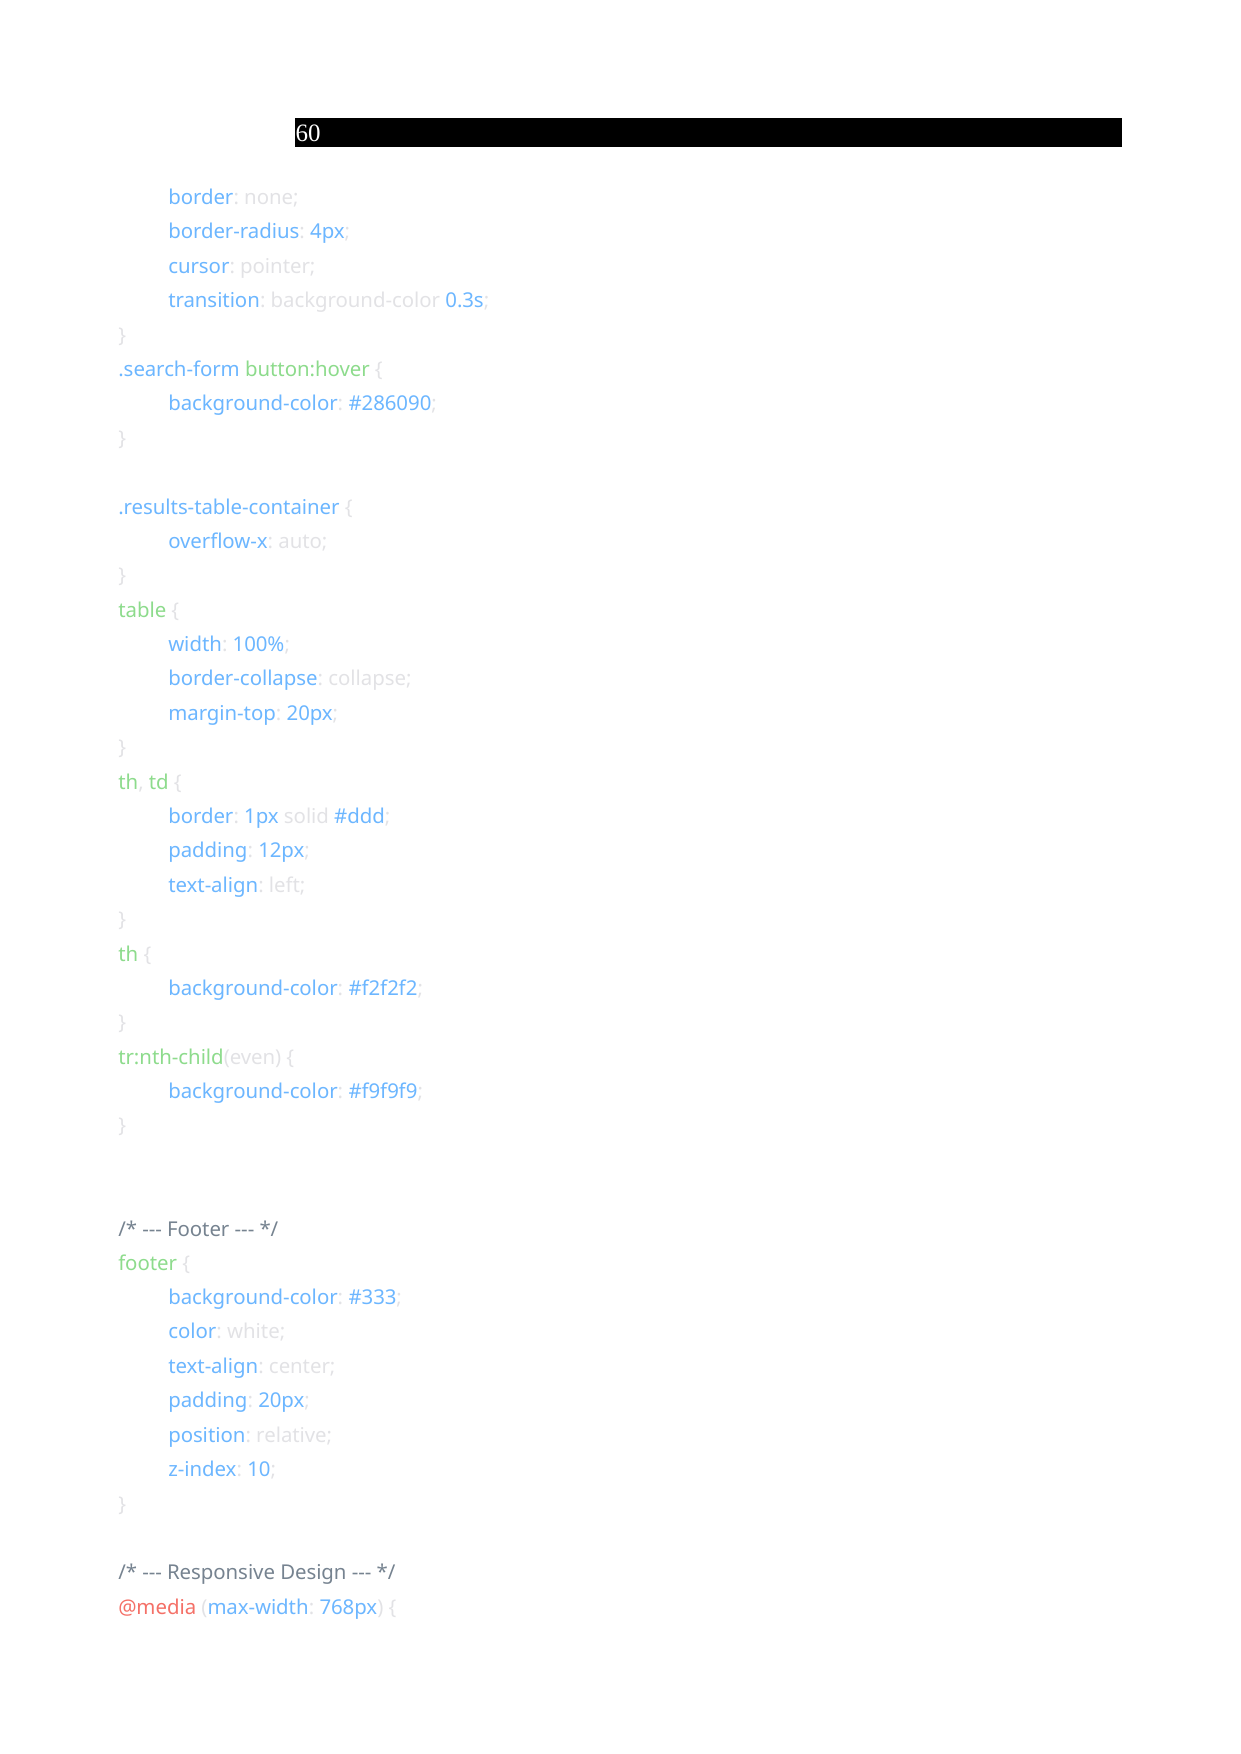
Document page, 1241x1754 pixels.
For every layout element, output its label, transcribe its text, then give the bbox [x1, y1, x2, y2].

text /* --- Footer --- */ [118, 1208, 1122, 1242]
text background-color: #286090; [118, 383, 1122, 417]
text position: relative; [118, 1414, 1122, 1448]
text border: 1px solid #ddd; [118, 795, 1122, 829]
text z-index: 10; [118, 1448, 1122, 1483]
text footer { [118, 1242, 1122, 1276]
text } [118, 554, 1122, 589]
text overflow-x: auto; [118, 520, 1122, 554]
text } [118, 1001, 1122, 1036]
text .search-form button:hover { [118, 348, 1122, 383]
text text-align: center; [118, 1345, 1122, 1379]
text th { [118, 933, 1122, 967]
text margin-top: 20px; [118, 692, 1122, 726]
text cursor: pointer; [118, 245, 1122, 279]
text } [118, 1104, 1122, 1139]
text tr:nth-child(even) { [118, 1036, 1122, 1070]
text border: none; [118, 176, 1122, 211]
text } [118, 314, 1122, 348]
text } [118, 417, 1122, 451]
text } [118, 1483, 1122, 1517]
text transition: background-color 0.3s; [118, 279, 1122, 314]
text border-collapse: collapse; [118, 658, 1122, 692]
text .results-table-container { [118, 486, 1122, 520]
text padding: 20px; [118, 1379, 1122, 1414]
text table { [118, 589, 1122, 623]
text background-color: #333; [118, 1276, 1122, 1311]
text } [118, 898, 1122, 933]
text text-align: left; [118, 864, 1122, 898]
text padding: 12px; [118, 829, 1122, 864]
text /* --- Responsive Design --- */ [118, 1551, 1122, 1586]
text width: 100%; [118, 623, 1122, 658]
text @media (max-width: 768px) { [118, 1586, 1122, 1620]
text th, td { [118, 761, 1122, 795]
text color: white; [118, 1311, 1122, 1345]
text } [118, 726, 1122, 761]
text background-color: #f2f2f2; [118, 967, 1122, 1001]
text background-color: #f9f9f9; [118, 1070, 1122, 1104]
text border-radius: 4px; [118, 211, 1122, 245]
